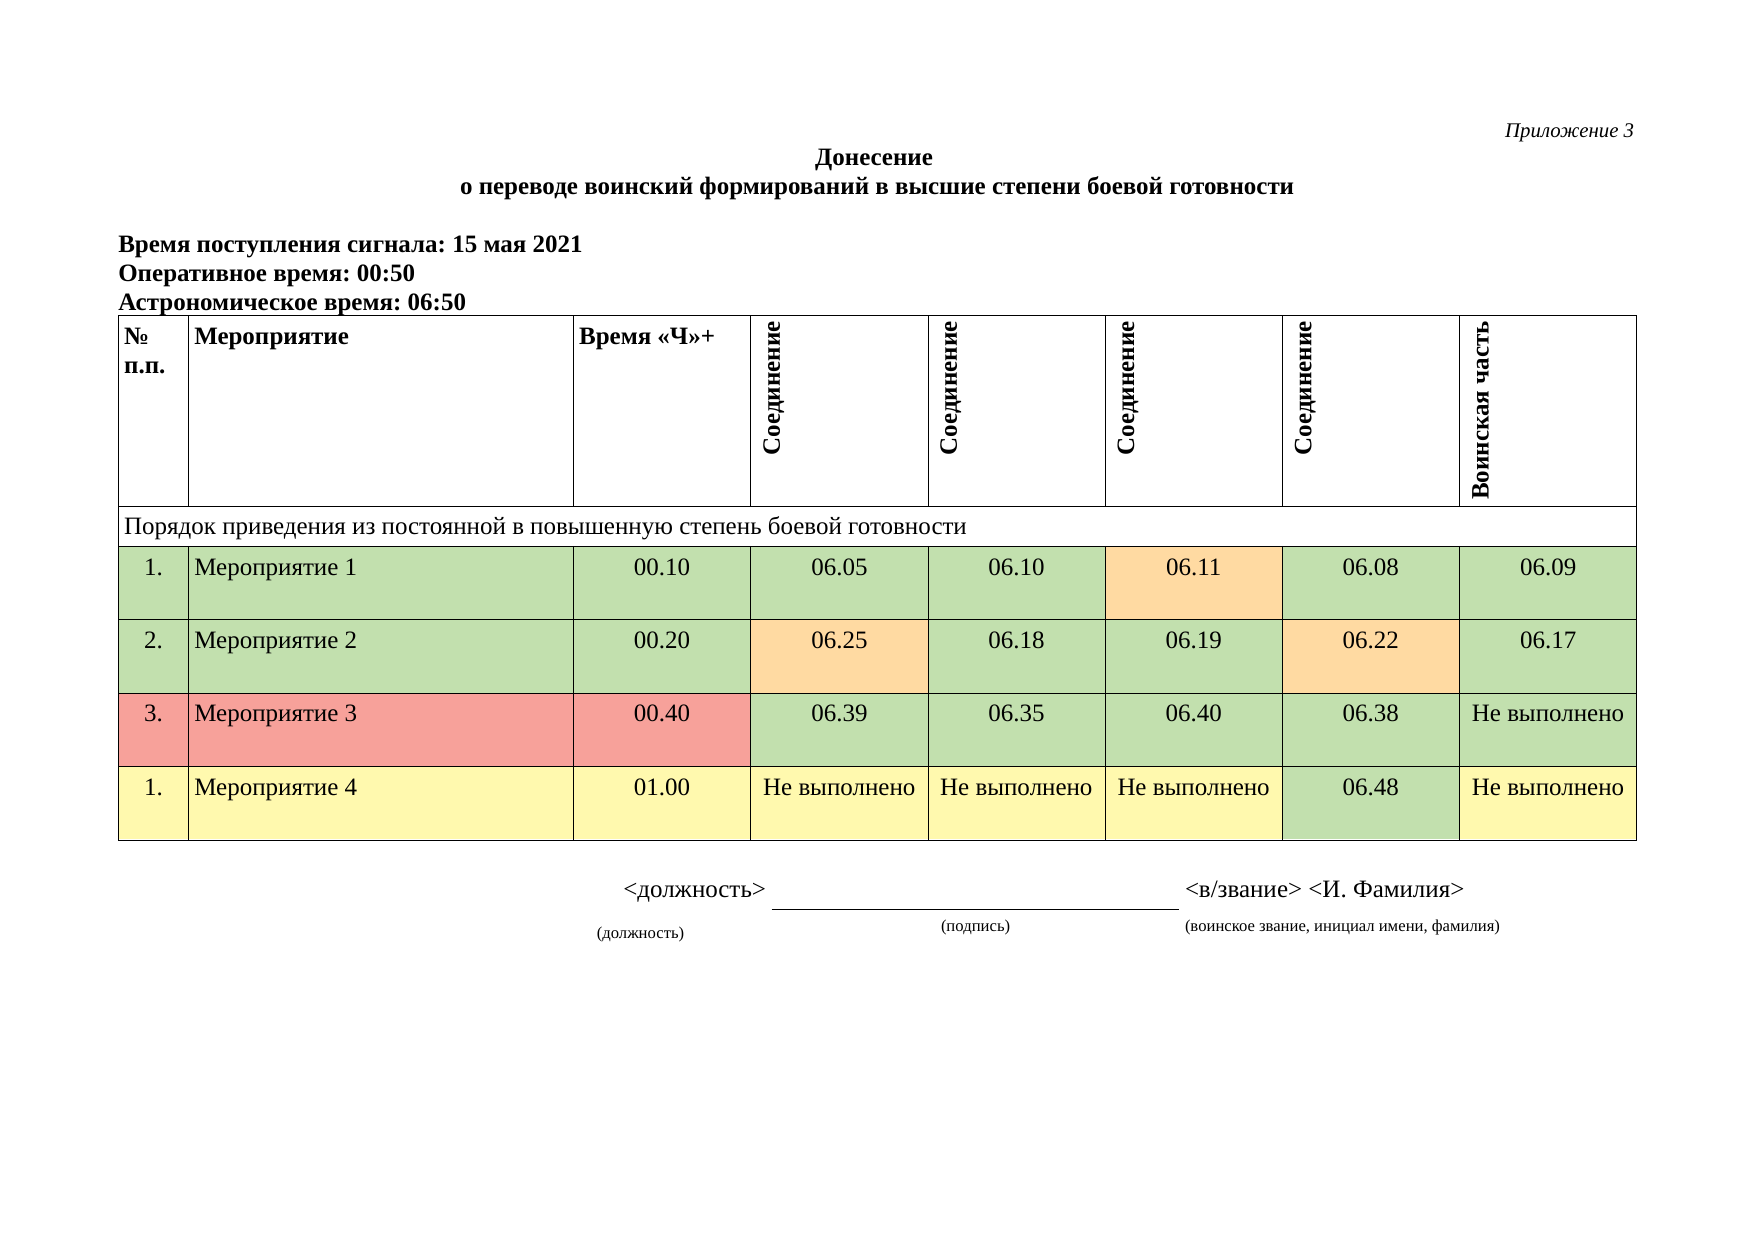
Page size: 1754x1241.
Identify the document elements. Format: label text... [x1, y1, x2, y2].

table_cell (должность) [133, 909, 772, 950]
table_cell Мероприятие 1 [189, 547, 573, 619]
table_cell 06.10 [929, 547, 1105, 619]
table_header Воинская часть [1460, 316, 1636, 506]
table_header [772, 869, 1179, 909]
table_cell Не выполнено [929, 767, 1105, 839]
table_cell 2. [119, 620, 188, 693]
table_cell 06.40 [1106, 694, 1282, 766]
table_cell 00.40 [574, 694, 750, 766]
table_header № п.п. [119, 316, 188, 506]
table_cell Не выполнено [1460, 767, 1636, 839]
table_cell (воинское звание, инициал имени, фамилия) [1179, 909, 1651, 950]
table_header Соединение [1283, 316, 1459, 506]
table_header Время «Ч»+ [574, 316, 750, 506]
table_cell 06.05 [751, 547, 928, 619]
table_header Соединение [929, 316, 1105, 506]
table_cell Не выполнено [751, 767, 928, 839]
table_cell 06.19 [1106, 620, 1282, 693]
table_cell Мероприятие 3 [189, 694, 573, 766]
table_cell 06.35 [929, 694, 1105, 766]
table_cell 06.48 [1283, 767, 1459, 839]
text Астрономическое время: 06:50 [118, 287, 1636, 315]
text Оперативное время: 00:50 [118, 258, 1636, 287]
table_cell 1. [119, 547, 188, 619]
table_cell 06.18 [929, 620, 1105, 693]
table_cell 06.25 [751, 620, 928, 693]
table_cell 3. [119, 694, 188, 766]
table_cell 06.39 [751, 694, 928, 766]
table_cell Не выполнено [1460, 694, 1636, 766]
table_cell Мероприятие 2 [189, 620, 573, 693]
table_cell 06.08 [1283, 547, 1459, 619]
table_cell 06.22 [1283, 620, 1459, 693]
table_header <должность> [133, 869, 772, 909]
table_cell 06.09 [1460, 547, 1636, 619]
table_cell Не выполнено [1106, 767, 1282, 839]
text Время поступления сигнала: 15 мая 2021 [118, 229, 1636, 258]
table_cell Порядок приведения из постоянной в повышенную степень боевой готовности [119, 507, 1636, 546]
table_cell (подпись) [772, 910, 1179, 950]
table_cell 06.17 [1460, 620, 1636, 693]
table_header Мероприятие [189, 316, 573, 506]
table_cell 1. [119, 767, 188, 839]
table_cell 06.38 [1283, 694, 1459, 766]
table_cell 06.11 [1106, 547, 1282, 619]
table_cell Мероприятие 4 [189, 767, 573, 839]
table_header Соединение [1106, 316, 1282, 506]
table_cell 00.20 [574, 620, 750, 693]
table_header Соединение [751, 316, 928, 506]
table_cell 01.00 [574, 767, 750, 839]
table_cell 00.10 [574, 547, 750, 619]
table_header <в/звание> <И. Фамилия> [1179, 869, 1651, 909]
